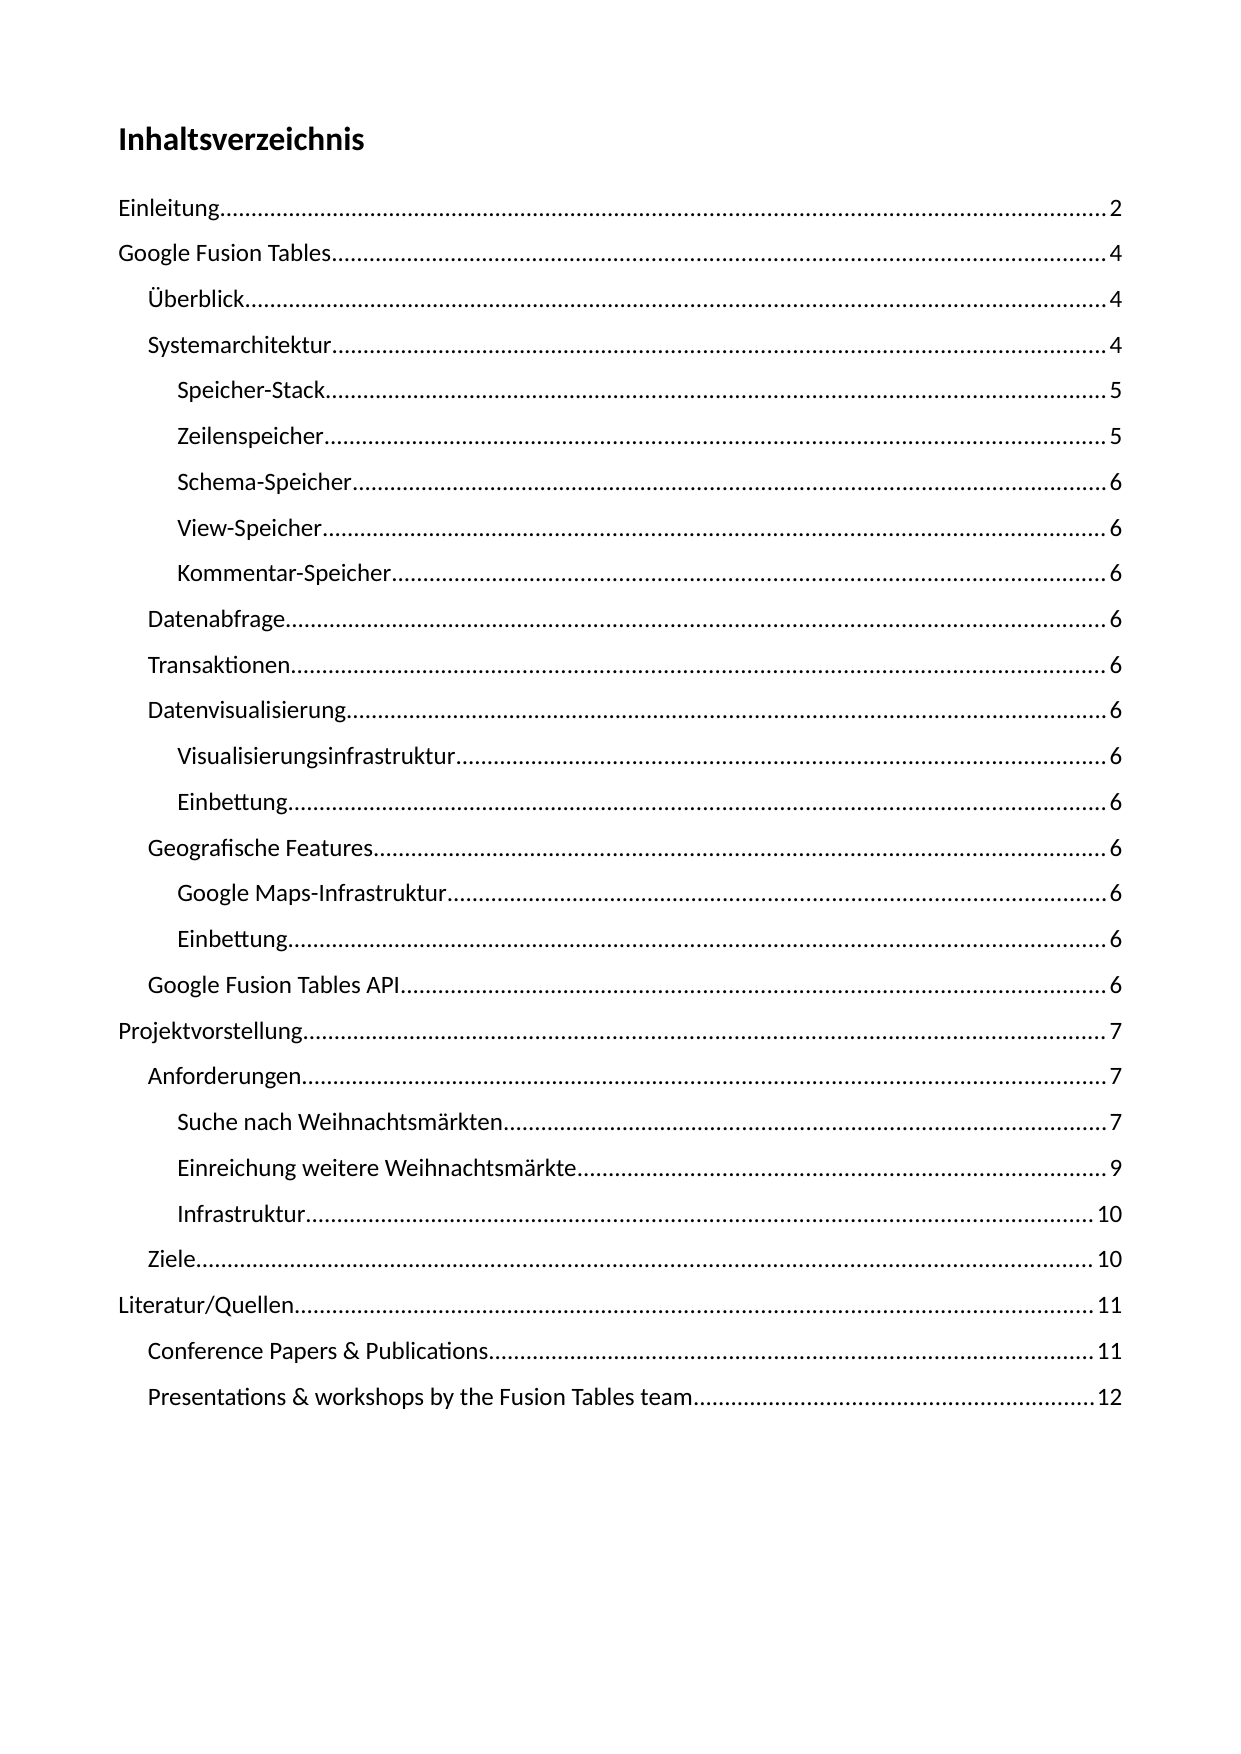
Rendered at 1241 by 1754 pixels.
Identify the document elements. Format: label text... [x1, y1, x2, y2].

text Literatur/Quellen 11 [118, 1289, 1122, 1320]
text Projektvorstellung 7 [118, 1015, 1122, 1045]
text Schema-Speicher 6 [177, 466, 1122, 497]
text Google Fusion Tables 4 [118, 237, 1122, 268]
text Geografische Features 6 [148, 832, 1122, 862]
text Einbettung 6 [177, 923, 1122, 954]
text Google Maps-Infrastruktur 6 [177, 878, 1122, 908]
text Anforderungen 7 [148, 1061, 1122, 1091]
text Presentations & workshops by the Fusion Tables team 12 [148, 1381, 1122, 1411]
text Zeilenspeicher 5 [177, 420, 1122, 451]
text Infrastruktur 10 [177, 1198, 1122, 1228]
text Systemarchitektur 4 [148, 329, 1122, 359]
text Einbettung 6 [177, 786, 1122, 817]
text Conference Papers & Publications 11 [148, 1335, 1122, 1365]
text Google Fusion Tables API 6 [148, 969, 1122, 999]
text Kommentar-Speicher 6 [177, 557, 1122, 588]
text Einleitung 2 [118, 192, 1122, 222]
text Einreichung weitere Weihnachtsmärkte 9 [177, 1152, 1122, 1182]
text View-Speicher 6 [177, 512, 1122, 542]
text Transaktionen 6 [148, 649, 1122, 679]
text Datenabfrage 6 [148, 603, 1122, 634]
text Speicher-Stack 5 [177, 374, 1122, 405]
subtitle Inhaltsverzeichnis [118, 118, 1122, 159]
text Visualisierungsinfrastruktur 6 [177, 740, 1122, 771]
text Ziele 10 [148, 1243, 1122, 1274]
text Datenvisualisierung 6 [148, 695, 1122, 725]
text Überblick 4 [148, 283, 1122, 314]
text Suche nach Weihnachtsmärkten 7 [177, 1106, 1122, 1137]
